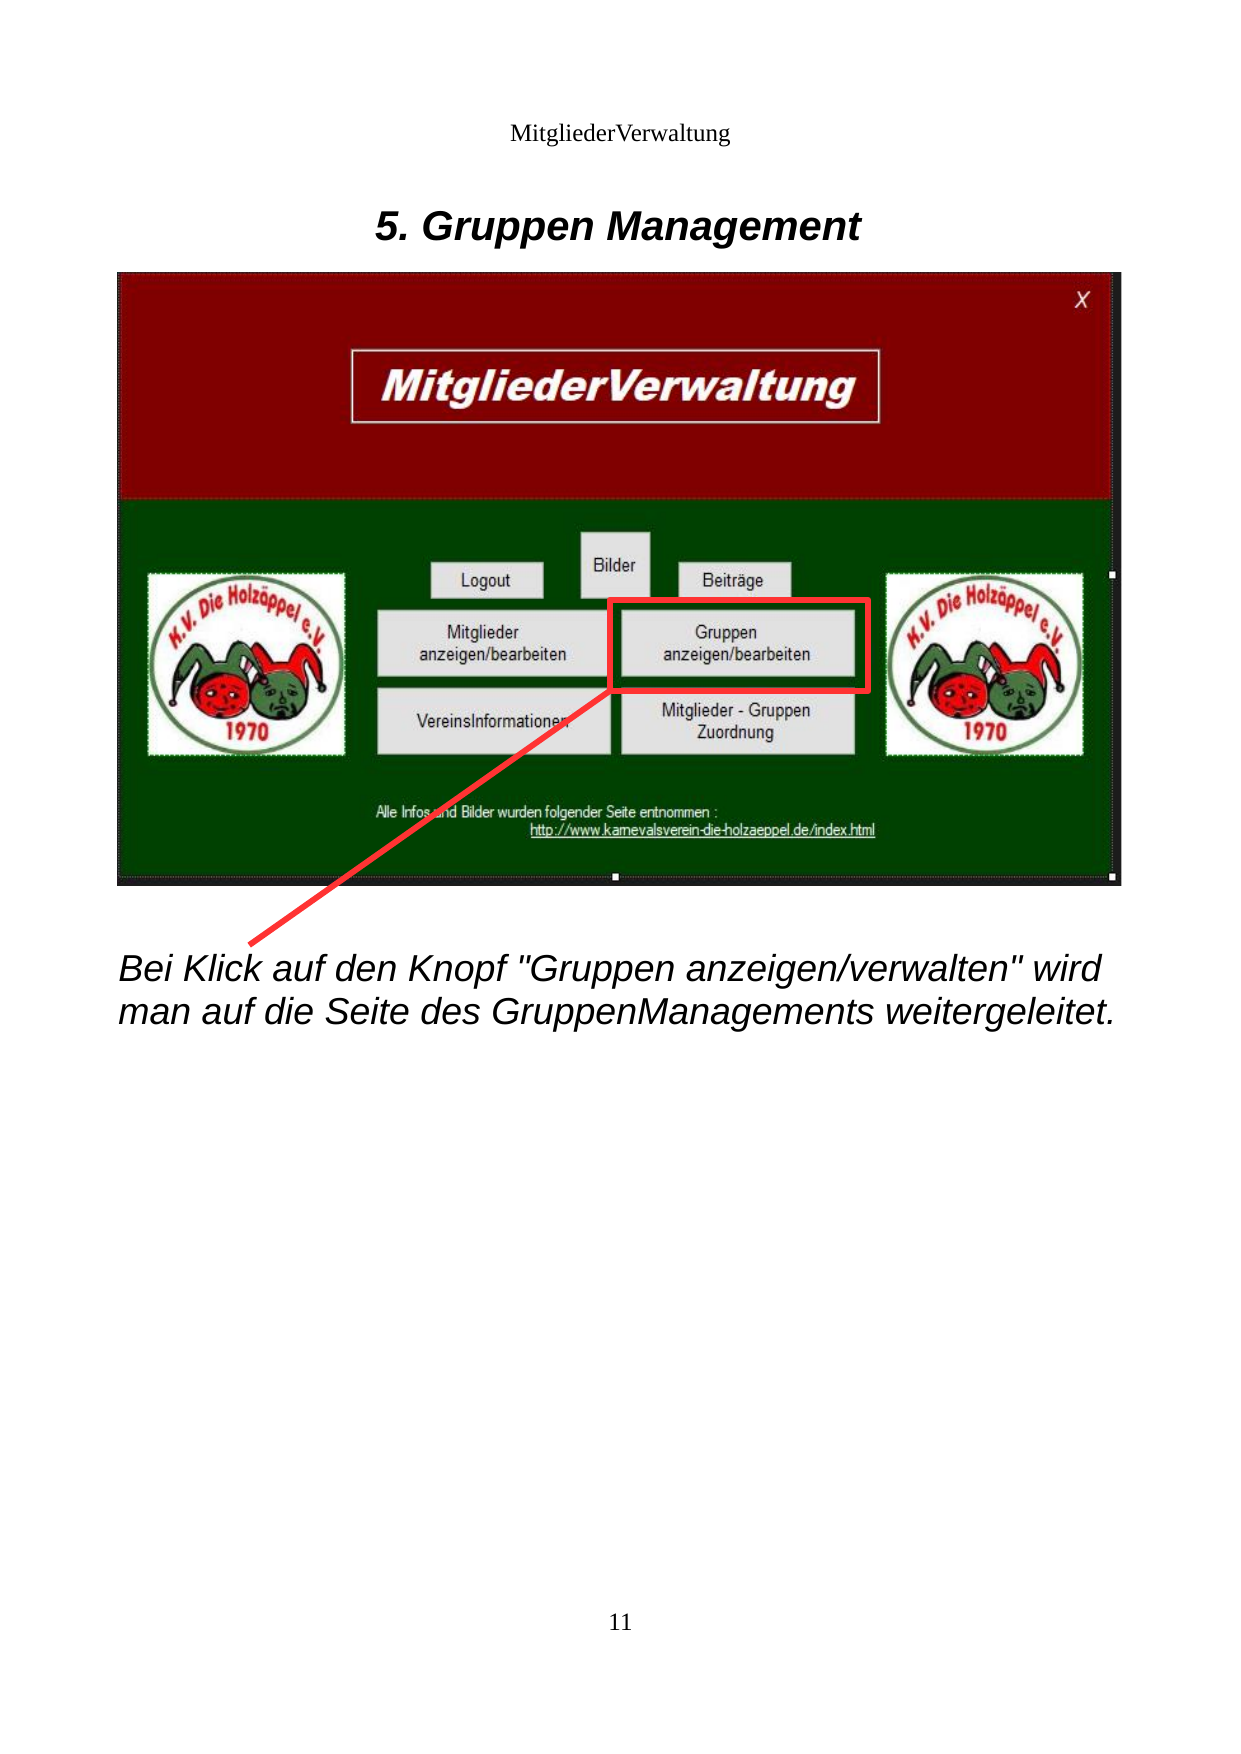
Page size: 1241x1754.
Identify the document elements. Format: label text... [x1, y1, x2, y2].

text Bei Klick auf den Knopf "Gruppen anzeigen/verwalten" wird man auf die Seite des GruppenManagements weitergeleitet. [118, 946, 1122, 1032]
picture [117, 272, 1122, 886]
picture [613, 603, 865, 688]
subtitle 5. Gruppen Management [118, 201, 1122, 249]
